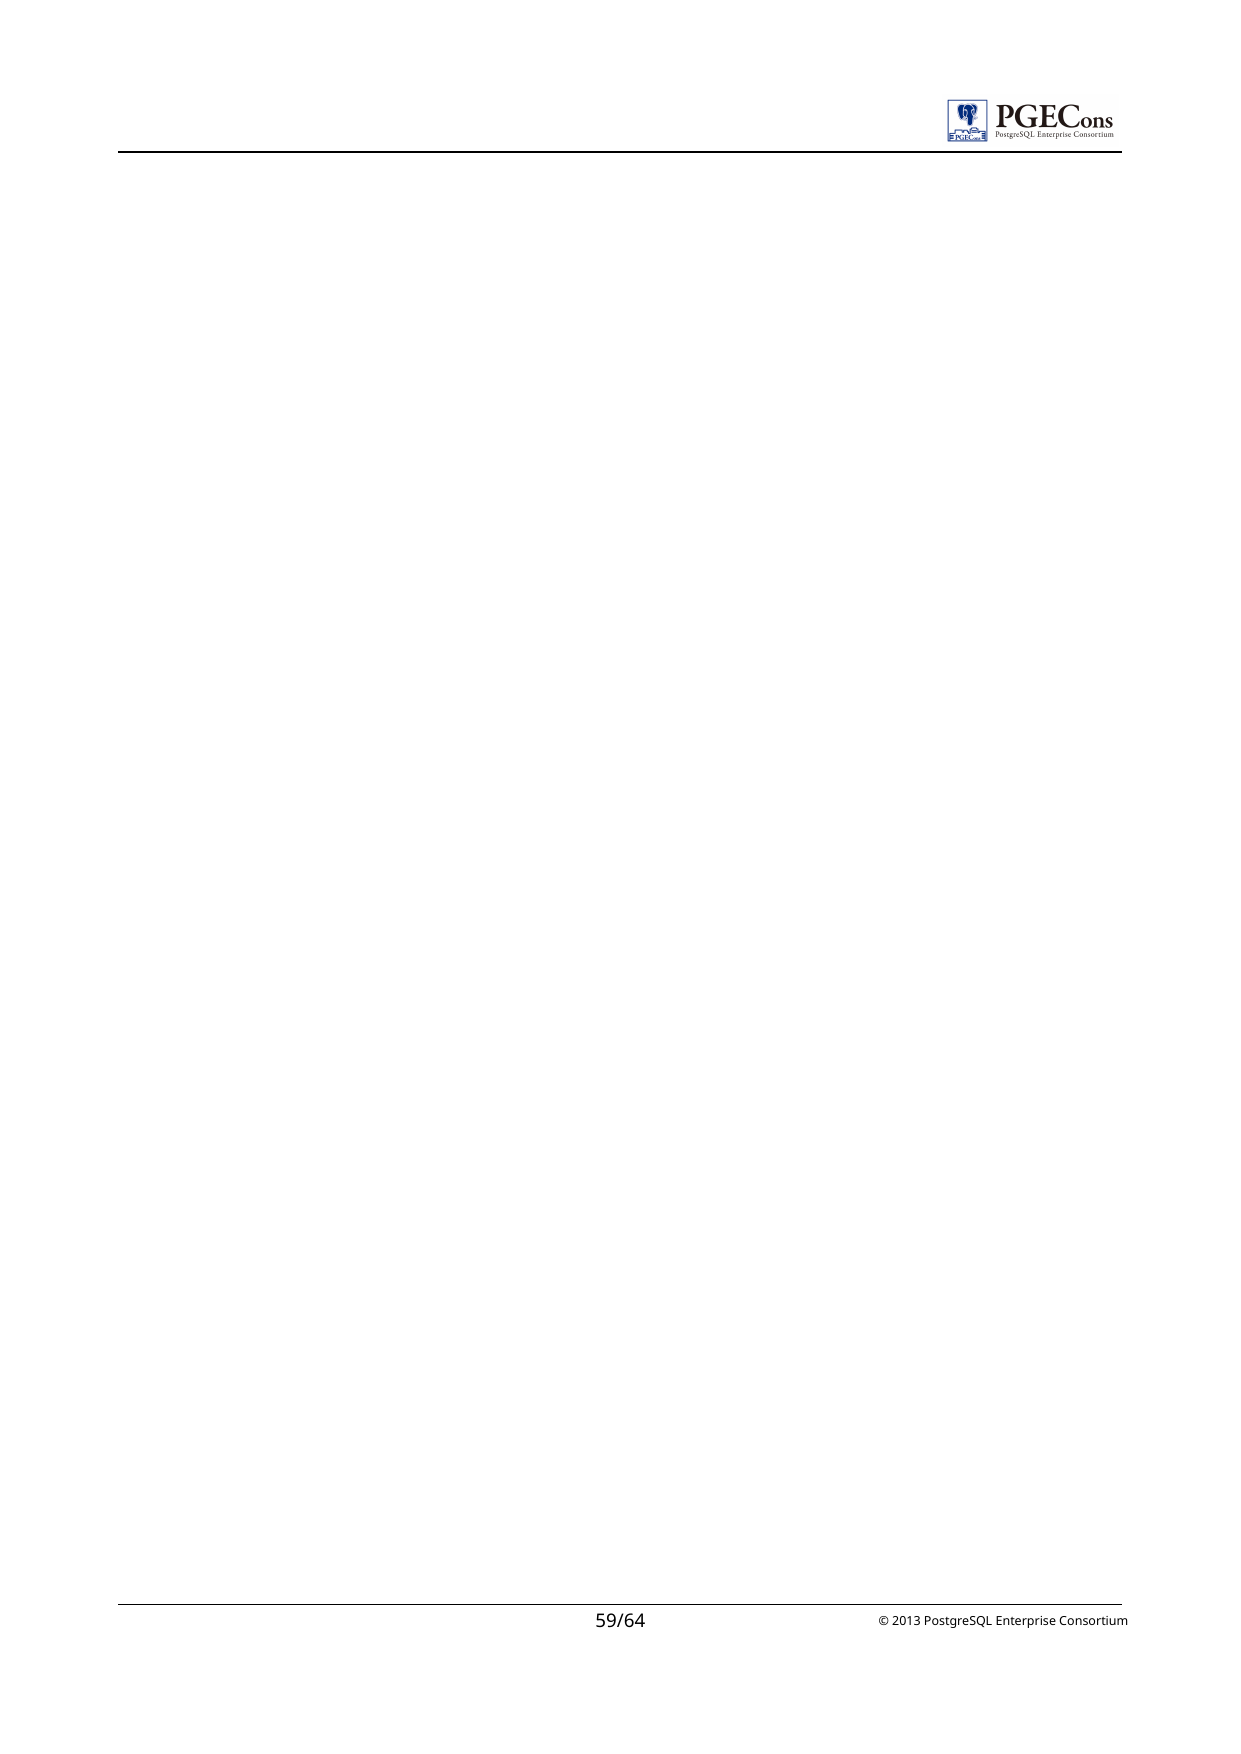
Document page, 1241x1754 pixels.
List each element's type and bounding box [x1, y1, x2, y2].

picture [941, 94, 1119, 147]
